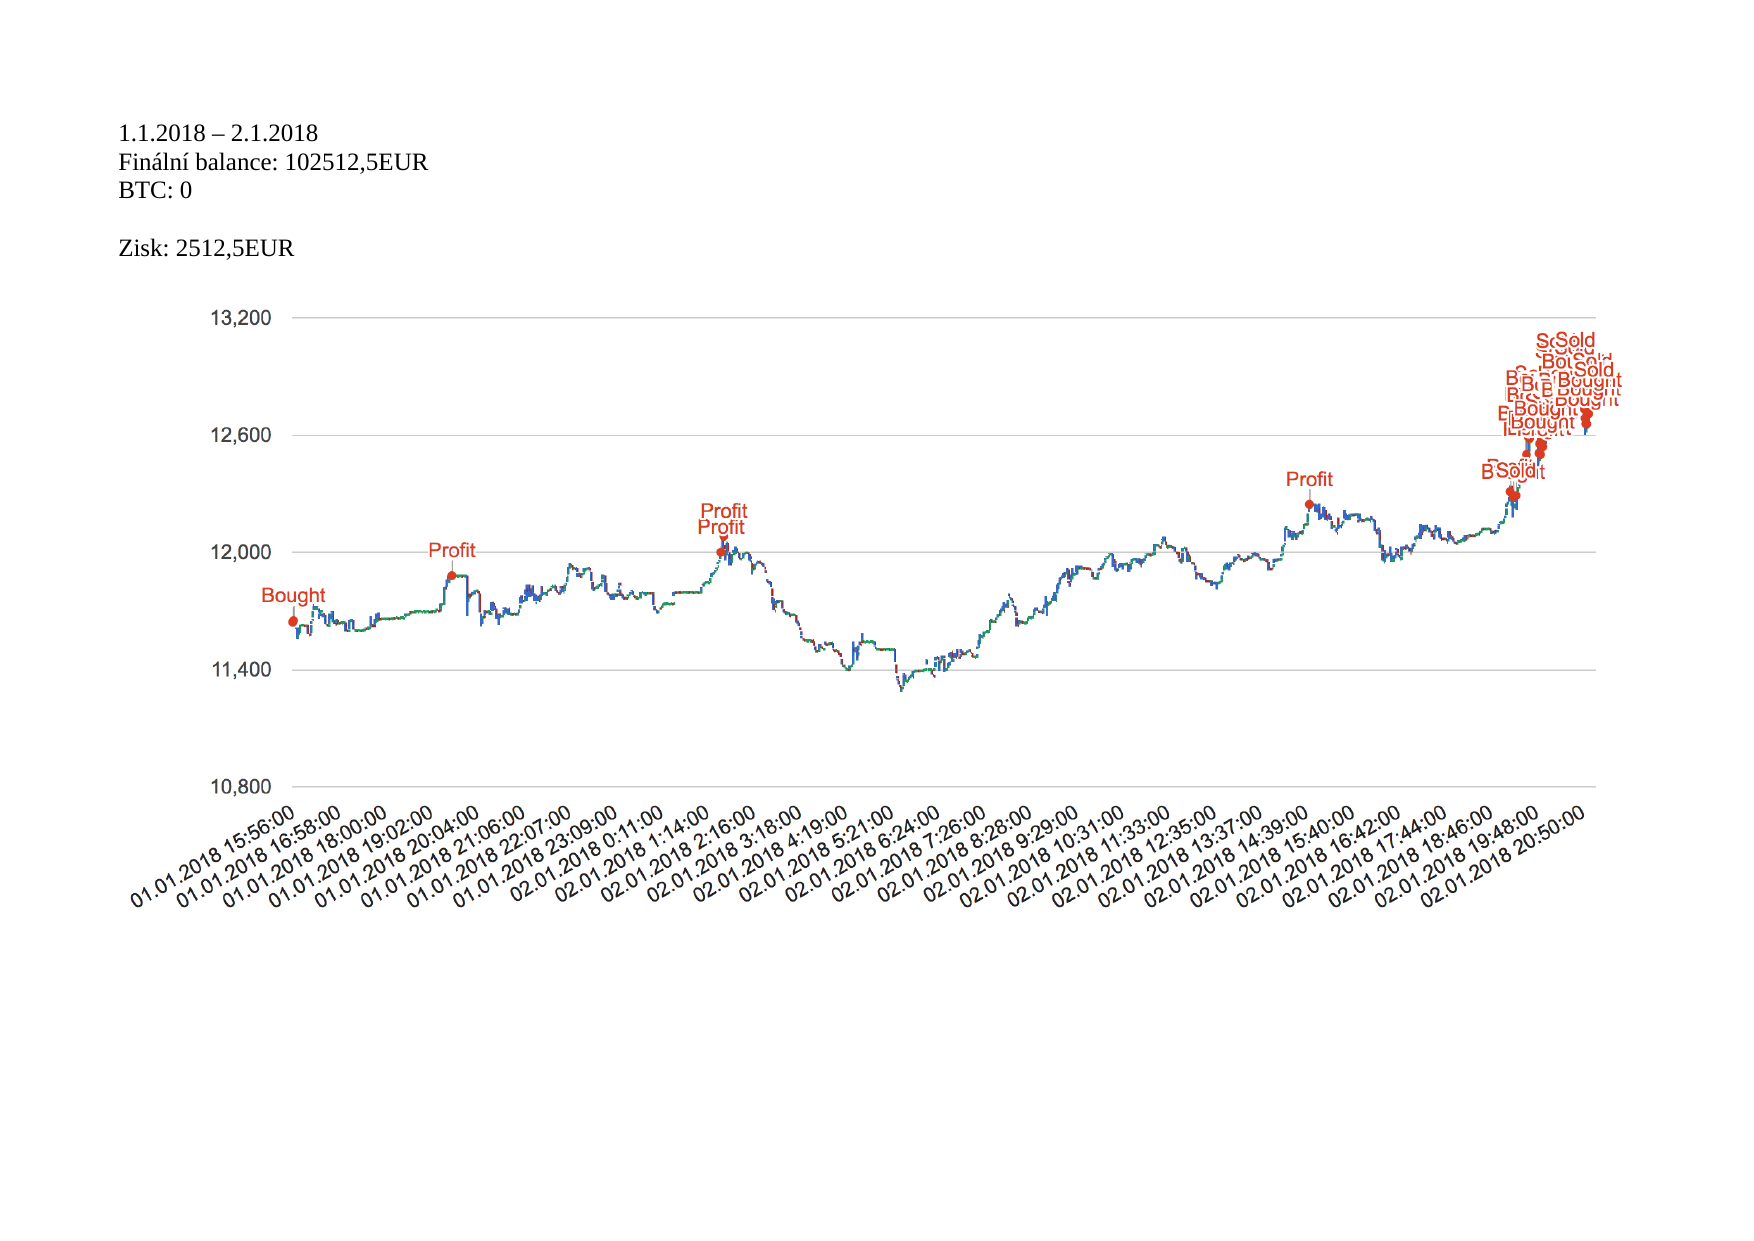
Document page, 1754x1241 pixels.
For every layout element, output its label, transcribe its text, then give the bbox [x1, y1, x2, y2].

text Finální balance: 102512,5EUR [118, 147, 1636, 176]
picture [118, 261, 1636, 967]
text BTC: 0 [118, 176, 1636, 204]
text 1.1.2018 – 2.1.2018 [118, 118, 1636, 147]
text Zisk: 2512,5EUR [118, 233, 1636, 261]
